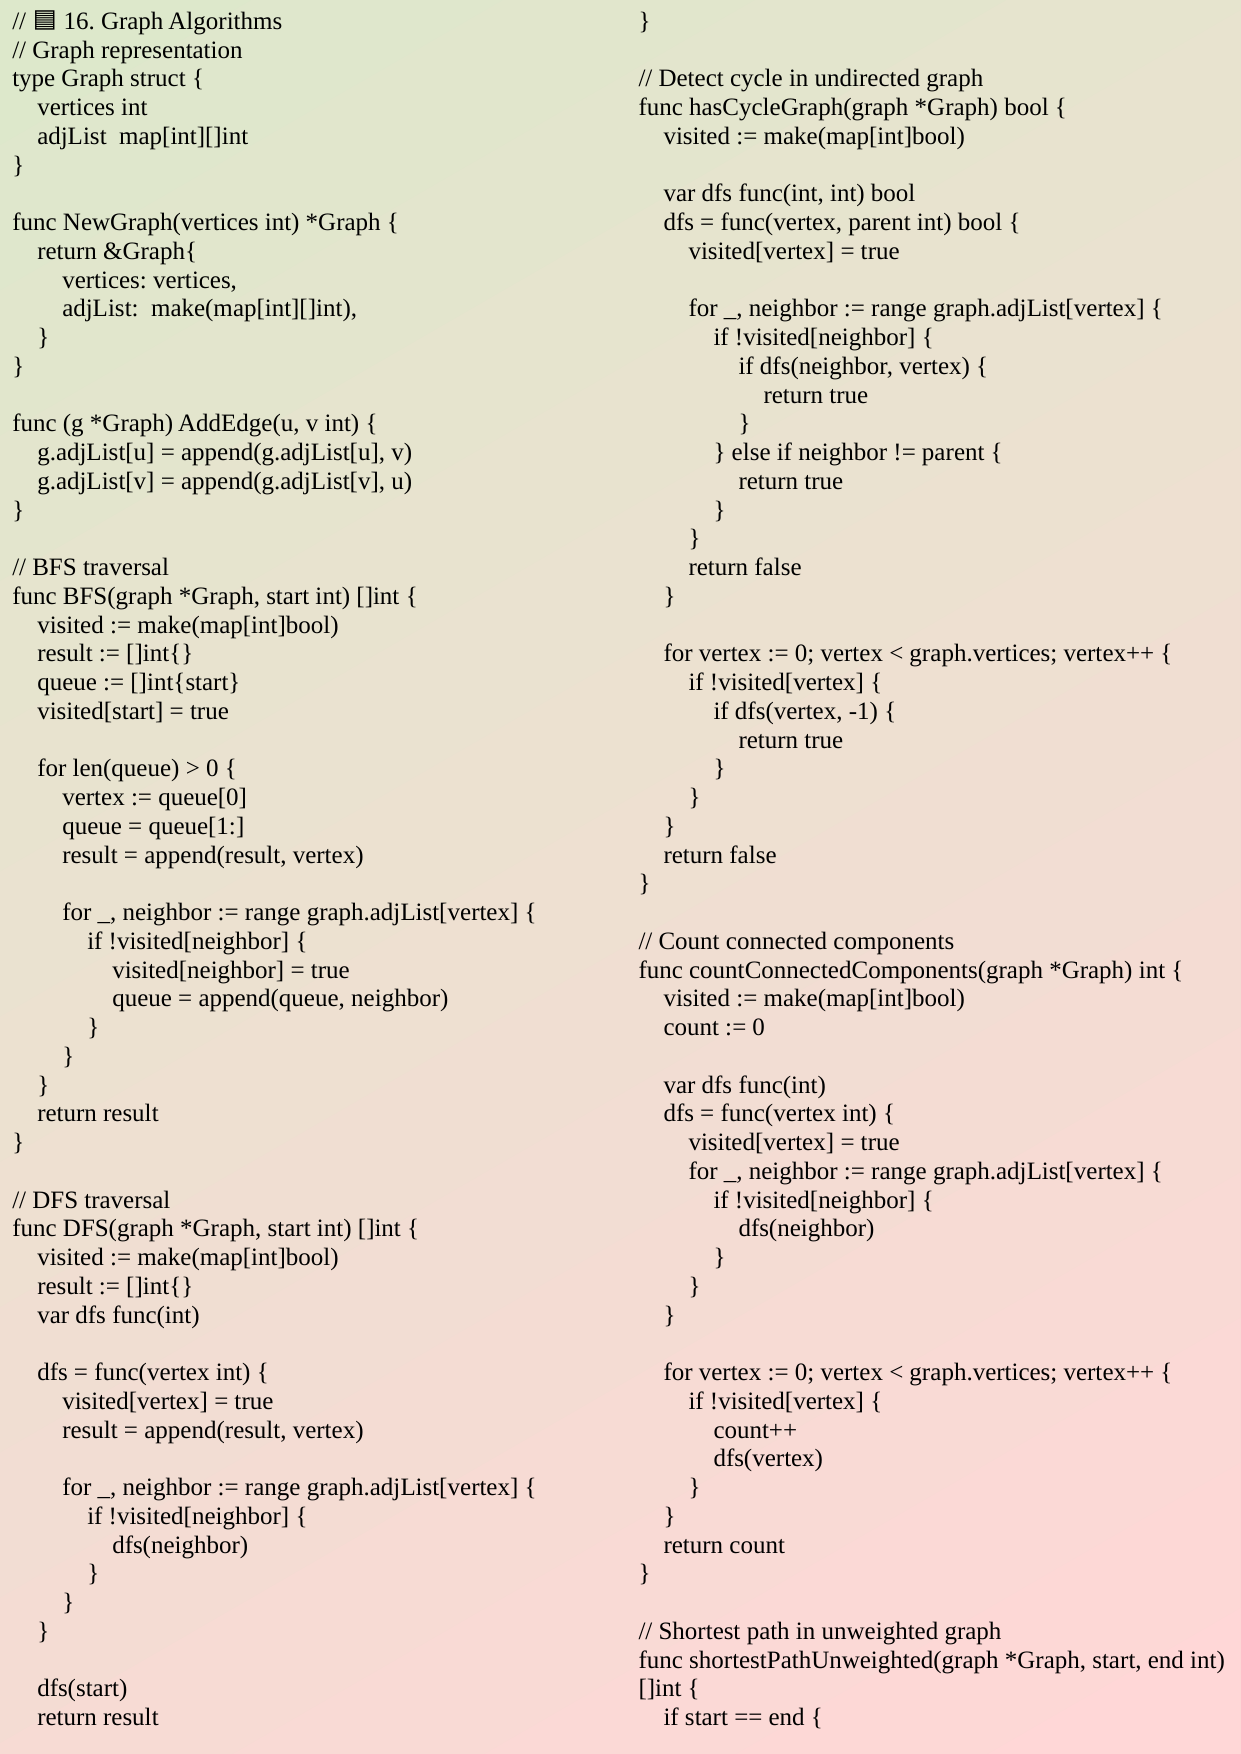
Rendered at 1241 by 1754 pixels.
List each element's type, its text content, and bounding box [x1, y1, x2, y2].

text return true [638, 380, 1234, 408]
text for vertex := 0; vertex < graph.vertices; vertex++ { [638, 1357, 1234, 1386]
text // BFS traversal [12, 552, 608, 581]
text queue = queue[1:] [12, 811, 608, 840]
text } [12, 351, 608, 380]
text for _, neighbor := range graph.adjList[vertex] { [12, 897, 608, 926]
text } [638, 523, 1234, 552]
text } [638, 811, 1234, 840]
text } [12, 1616, 608, 1645]
text queue := []int{start} [12, 667, 608, 696]
text return true [638, 725, 1234, 753]
text if dfs(vertex, -1) { [638, 696, 1234, 725]
text if !visited[vertex] { [638, 1386, 1234, 1415]
text for len(queue) > 0 { [12, 753, 608, 782]
text var dfs func(int) [638, 1070, 1234, 1098]
text } [638, 581, 1234, 610]
text } [638, 1271, 1234, 1300]
text if !visited[vertex] { [638, 667, 1234, 696]
text count := 0 [638, 1012, 1234, 1041]
text g.adjList[u] = append(g.adjList[u], v) [12, 437, 608, 466]
text dfs = func(vertex, parent int) bool { [638, 207, 1234, 236]
text } [638, 1558, 1234, 1587]
text } [12, 1070, 608, 1098]
text visited := make(map[int]bool) [12, 610, 608, 638]
text } [12, 150, 608, 178]
text } [638, 1300, 1234, 1328]
text func hasCycleGraph(graph *Graph) bool { [638, 92, 1234, 121]
text } [12, 1127, 608, 1156]
text for _, neighbor := range graph.adjList[vertex] { [638, 293, 1234, 322]
text dfs(neighbor) [12, 1530, 608, 1558]
text // Shortest path in unweighted graph [638, 1616, 1234, 1645]
text dfs(neighbor) [638, 1213, 1234, 1242]
text } [12, 1587, 608, 1616]
text var dfs func(int, int) bool [638, 178, 1234, 207]
text } [12, 322, 608, 351]
text adjList map[int][]int [12, 121, 608, 150]
text } [638, 868, 1234, 897]
text return count [638, 1530, 1234, 1558]
text if !visited[neighbor] { [12, 926, 608, 955]
text visited[neighbor] = true [12, 955, 608, 983]
text visited := make(map[int]bool) [638, 121, 1234, 150]
text adjList: make(map[int][]int), [12, 293, 608, 322]
text } [638, 753, 1234, 782]
text visited := make(map[int]bool) [638, 983, 1234, 1012]
text } [12, 1558, 608, 1587]
text } [638, 495, 1234, 523]
text if !visited[neighbor] { [638, 322, 1234, 351]
text vertex := queue[0] [12, 782, 608, 811]
text func NewGraph(vertices int) *Graph { [12, 207, 608, 236]
text visited[vertex] = true [12, 1386, 608, 1415]
text } [638, 1501, 1234, 1530]
text } [638, 782, 1234, 811]
text // Graph representation [12, 35, 608, 63]
text func shortestPathUnweighted(graph *Graph, start, end int) []int { [638, 1645, 1234, 1702]
text for _, neighbor := range graph.adjList[vertex] { [638, 1156, 1234, 1185]
text for _, neighbor := range graph.adjList[vertex] { [12, 1472, 608, 1501]
text vertices: vertices, [12, 265, 608, 293]
text result = append(result, vertex) [12, 840, 608, 868]
text result := []int{} [12, 1271, 608, 1300]
text } [12, 1012, 608, 1041]
text dfs = func(vertex int) { [638, 1098, 1234, 1127]
text } [12, 495, 608, 523]
text if !visited[neighbor] { [638, 1185, 1234, 1213]
text } [638, 1472, 1234, 1501]
text result = append(result, vertex) [12, 1415, 608, 1443]
text } [638, 408, 1234, 437]
text } [638, 6, 1234, 35]
text return false [638, 840, 1234, 868]
text var dfs func(int) [12, 1300, 608, 1328]
text vertices int [12, 92, 608, 121]
text return result [12, 1702, 608, 1731]
text return true [638, 466, 1234, 495]
text visited := make(map[int]bool) [12, 1242, 608, 1271]
text count++ [638, 1415, 1234, 1443]
text if start == end { [638, 1702, 1234, 1731]
text } [12, 1041, 608, 1070]
text dfs = func(vertex int) { [12, 1357, 608, 1386]
text queue = append(queue, neighbor) [12, 983, 608, 1012]
text if !visited[neighbor] { [12, 1501, 608, 1530]
text visited[vertex] = true [638, 236, 1234, 265]
text if dfs(neighbor, vertex) { [638, 351, 1234, 380]
text } [638, 1242, 1234, 1271]
text } else if neighbor != parent { [638, 437, 1234, 466]
text visited[start] = true [12, 696, 608, 725]
text result := []int{} [12, 638, 608, 667]
text // Count connected components [638, 926, 1234, 955]
text visited[vertex] = true [638, 1127, 1234, 1156]
text return result [12, 1098, 608, 1127]
text for vertex := 0; vertex < graph.vertices; vertex++ { [638, 638, 1234, 667]
text func (g *Graph) AddEdge(u, v int) { [12, 408, 608, 437]
text dfs(start) [12, 1673, 608, 1702]
text // Detect cycle in undirected graph [638, 63, 1234, 92]
text g.adjList[v] = append(g.adjList[v], u) [12, 466, 608, 495]
text func BFS(graph *Graph, start int) []int { [12, 581, 608, 610]
text func DFS(graph *Graph, start int) []int { [12, 1213, 608, 1242]
text return &Graph{ [12, 236, 608, 265]
text return false [638, 552, 1234, 581]
text // 🟦 16. Graph Algorithms [12, 6, 608, 35]
text type Graph struct { [12, 63, 608, 92]
text dfs(vertex) [638, 1443, 1234, 1472]
text func countConnectedComponents(graph *Graph) int { [638, 955, 1234, 983]
text // DFS traversal [12, 1185, 608, 1213]
